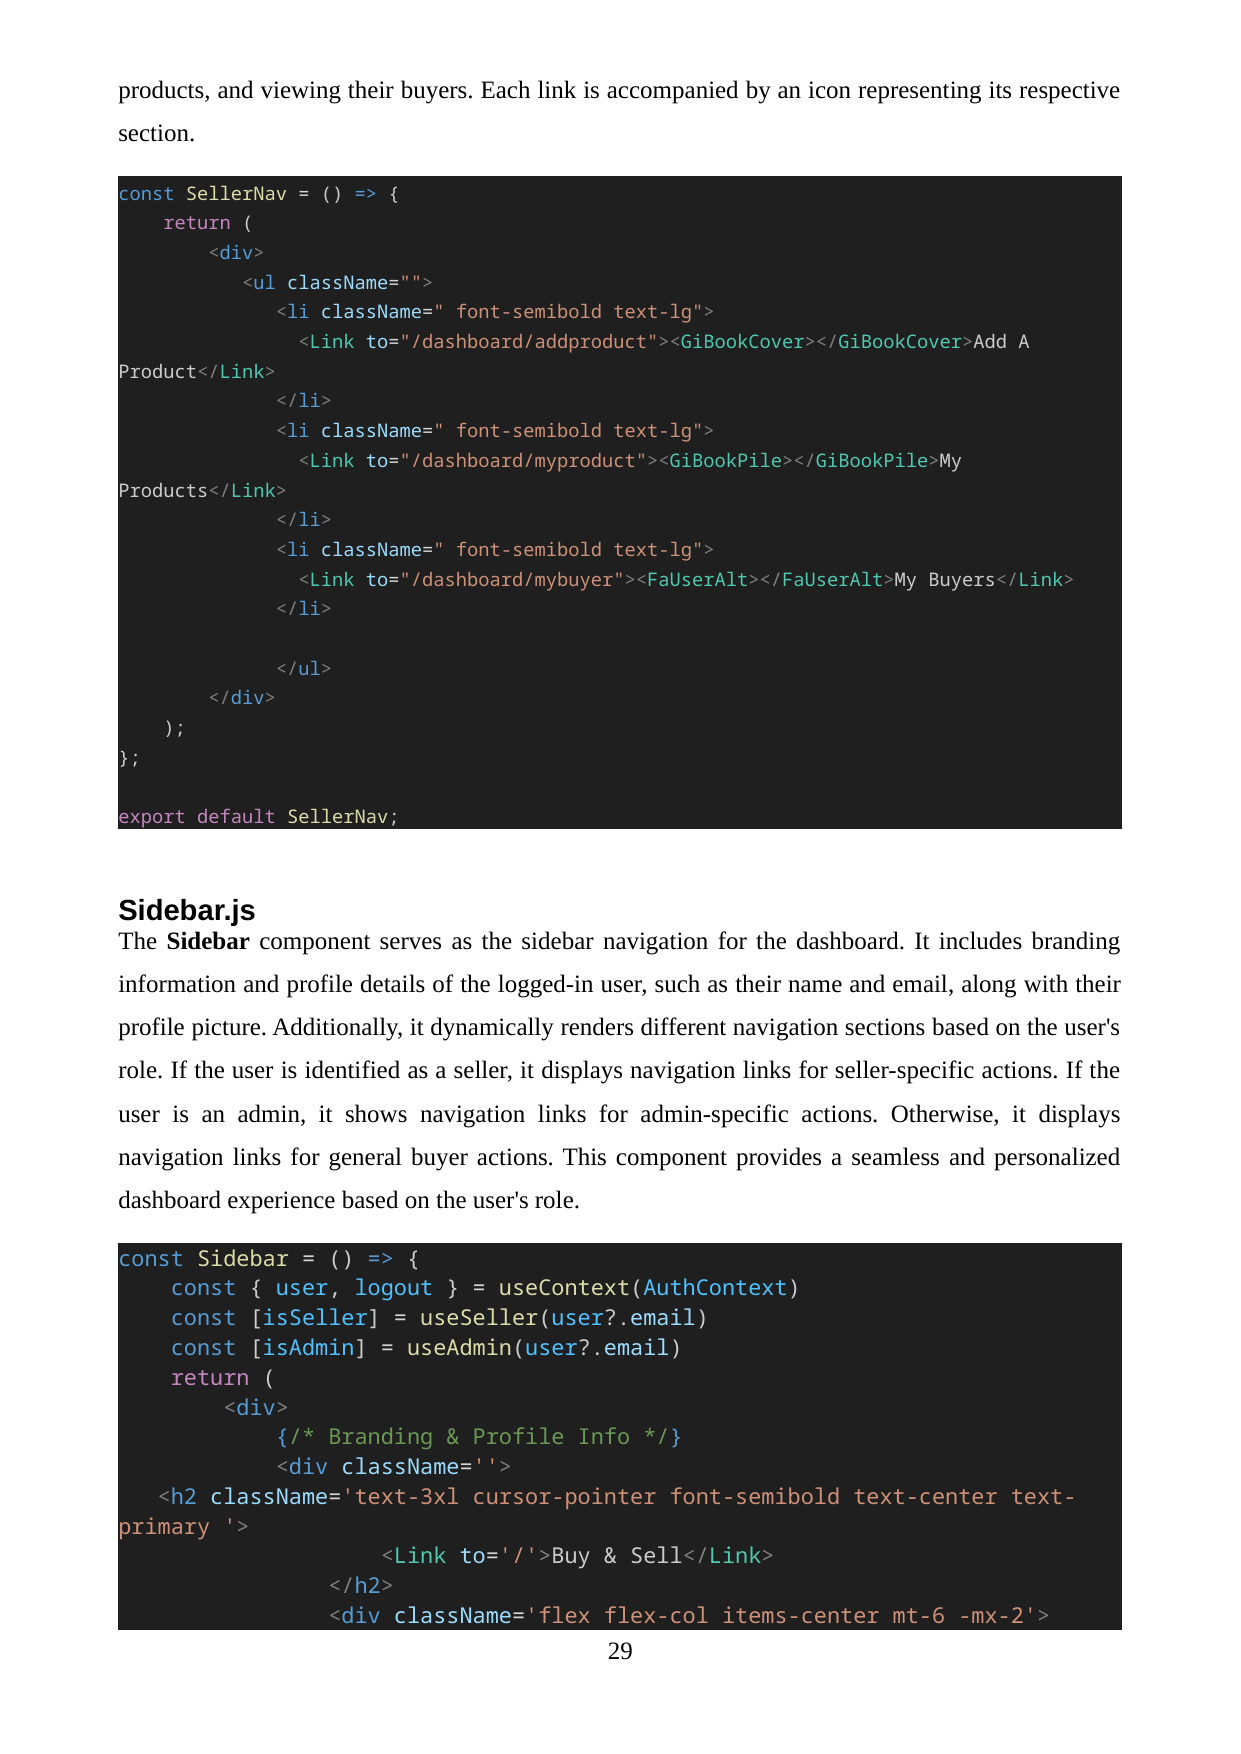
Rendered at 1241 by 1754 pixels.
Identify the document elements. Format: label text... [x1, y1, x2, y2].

text </li> [118, 591, 1122, 621]
text The Sidebar component serves as the sidebar navigation for the dashboard. It includes branding information and profile details of the logged-in user, such as their name and email, along with their profile picture. Additionally, it dynamically renders different navigation sections based on the user's role. If the user is identified as a seller, it displays navigation links for seller-specific actions. If the user is an admin, it shows navigation links for admin-specific actions. Otherwise, it displays navigation links for general buyer actions. This component provides a seamless and personalized dashboard experience based on the user's role. [118, 926, 1122, 1214]
text {/* Branding & Profile Info */} [118, 1421, 1122, 1451]
text <div> [118, 1392, 1122, 1421]
text <li className=" font-semibold text-lg"> [118, 294, 1122, 324]
text <Link to='/'>Buy & Sell</Link> [118, 1541, 1122, 1570]
text </li> [118, 384, 1122, 413]
text }; [118, 740, 1122, 769]
text const [isSeller] = useSeller(user?.email) [118, 1302, 1122, 1332]
text const { user, logout } = useContext(AuthContext) [118, 1272, 1122, 1302]
text <h2 className='text-3xl cursor-pointer font-semibold text-center text-primary '> [118, 1481, 1122, 1541]
text </h2> [118, 1570, 1122, 1600]
text products, and viewing their buyers. Each link is accompanied by an icon representing its respective section. [118, 75, 1122, 147]
text const SellerNav = () => { [118, 176, 1122, 206]
text const Sidebar = () => { [118, 1243, 1122, 1272]
text <li className=" font-semibold text-lg"> [118, 532, 1122, 562]
text return ( [118, 206, 1122, 235]
text <div className='flex flex-col items-center mt-6 -mx-2'> [118, 1600, 1122, 1630]
text <Link to="/dashboard/myproduct"><GiBookPile></GiBookPile>My Products</Link> [118, 443, 1122, 502]
text <ul className=""> [118, 265, 1122, 294]
text </li> [118, 502, 1122, 532]
text export default SellerNav; [118, 799, 1122, 829]
text <Link to="/dashboard/addproduct"><GiBookCover></GiBookCover>Add A Product</Link> [118, 324, 1122, 384]
text const [isAdmin] = useAdmin(user?.email) [118, 1332, 1122, 1362]
text ); [118, 710, 1122, 740]
text </div> [118, 681, 1122, 710]
subtitle Sidebar.js [118, 893, 1122, 926]
text </ul> [118, 651, 1122, 681]
text <div> [118, 235, 1122, 265]
text <li className=" font-semibold text-lg"> [118, 413, 1122, 443]
text <div className=''> [118, 1451, 1122, 1481]
text <Link to="/dashboard/mybuyer"><FaUserAlt></FaUserAlt>My Buyers</Link> [118, 562, 1122, 591]
text return ( [118, 1362, 1122, 1392]
